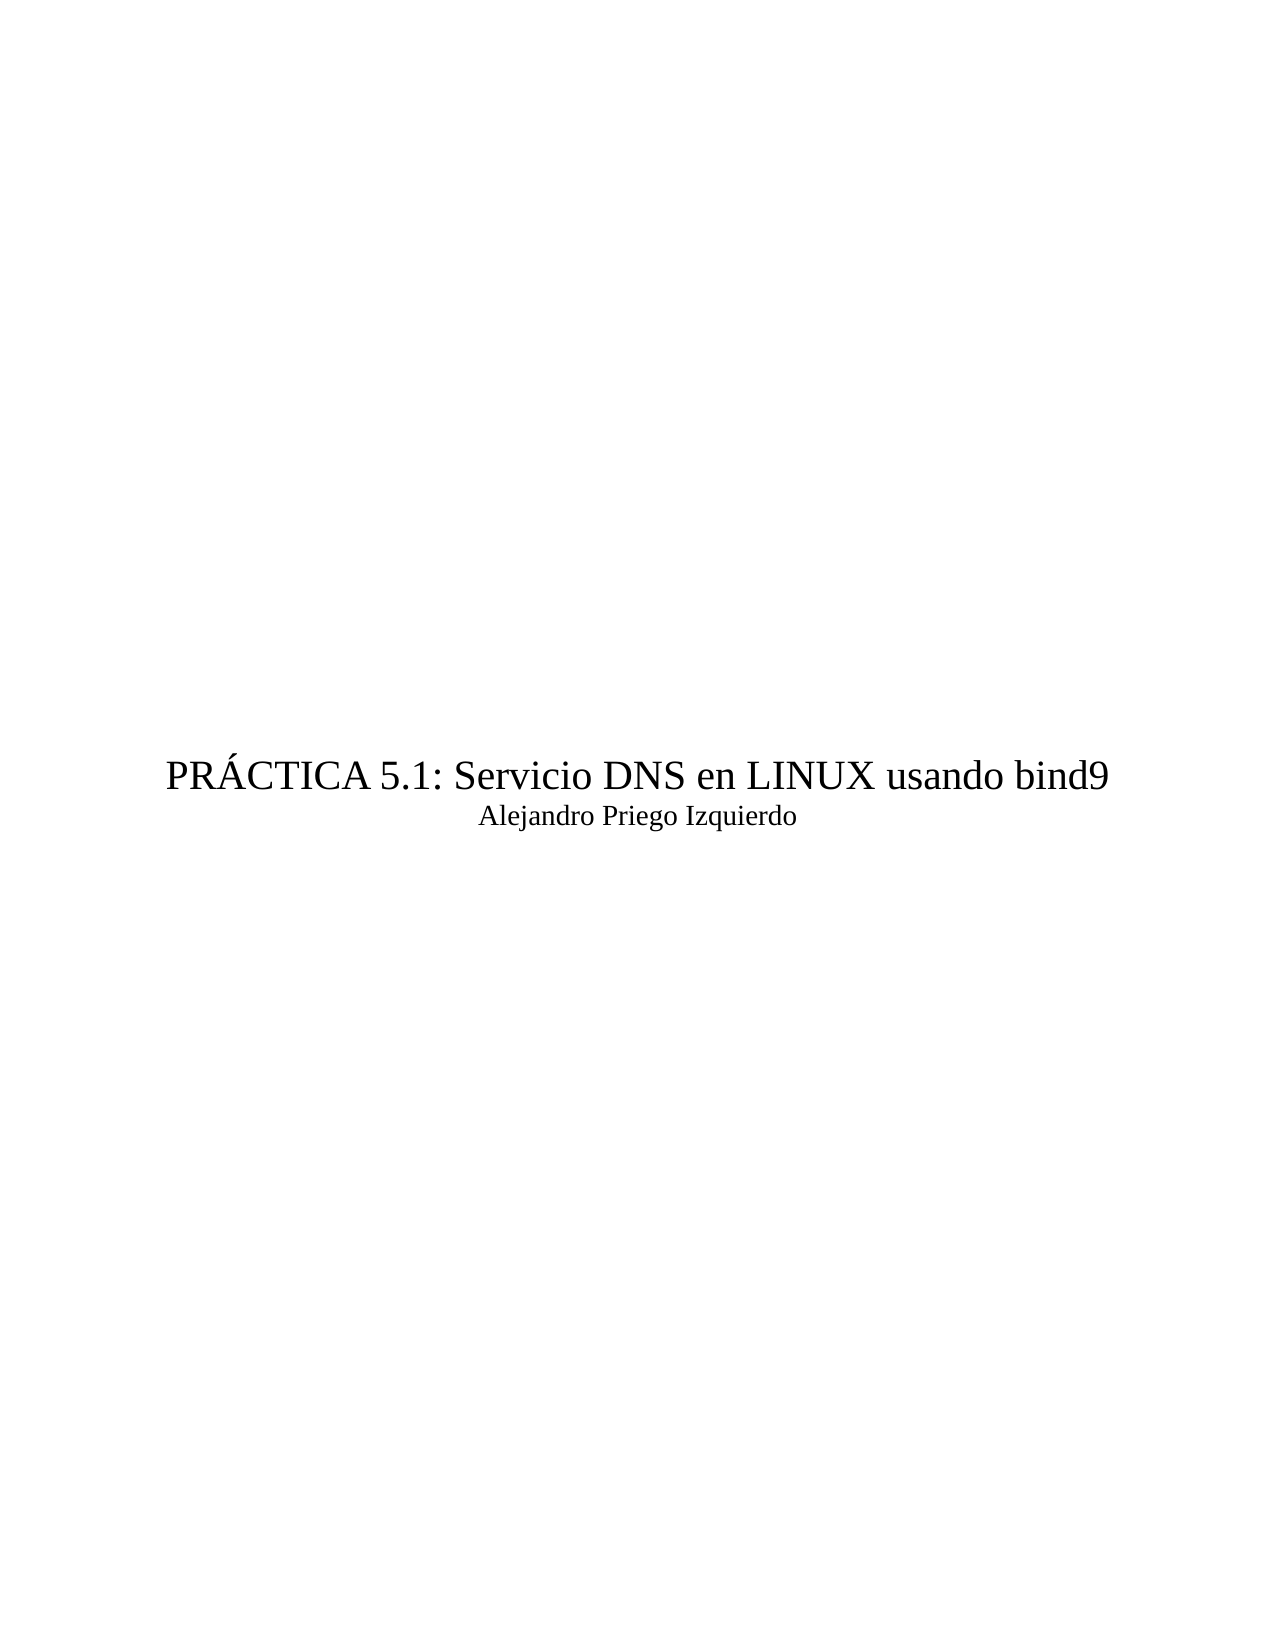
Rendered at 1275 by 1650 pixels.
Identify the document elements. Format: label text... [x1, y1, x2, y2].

text Alejandro Priego Izquierdo [118, 798, 1157, 832]
text PRÁCTICA 5.1: Servicio DNS en LINUX usando bind9 [118, 751, 1157, 798]
